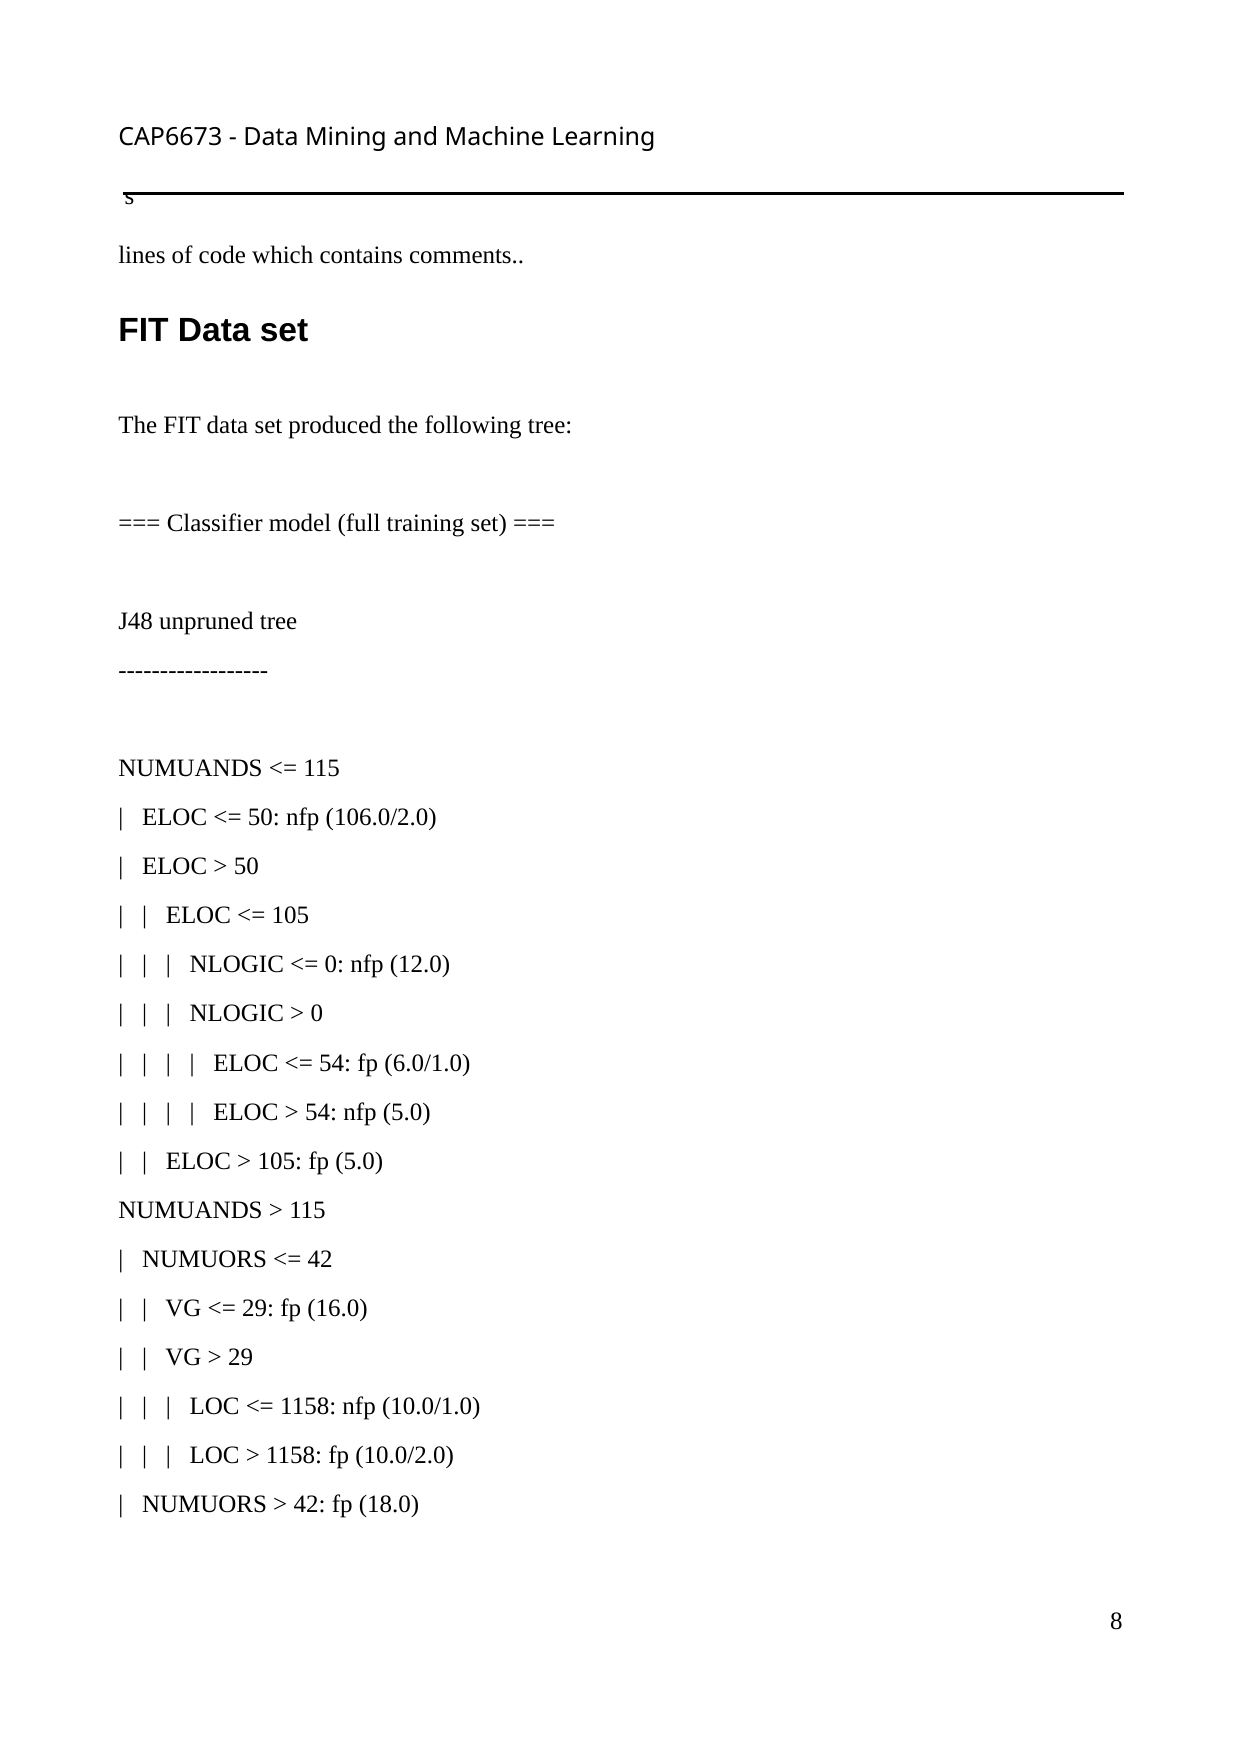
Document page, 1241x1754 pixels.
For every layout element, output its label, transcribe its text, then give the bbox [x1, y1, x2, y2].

text | | | NLOGIC <= 0: nfp (12.0) [118, 949, 1122, 978]
text | | ELOC > 105: fp (5.0) [118, 1146, 1122, 1174]
text ------------------ [118, 655, 1122, 684]
text | | VG > 29 [118, 1342, 1122, 1371]
text | | | LOC > 1158: fp (10.0/2.0) [118, 1440, 1122, 1469]
text | | | NLOGIC > 0 [118, 998, 1122, 1027]
text | | VG <= 29: fp (16.0) [118, 1293, 1122, 1322]
text | | | | ELOC <= 54: fp (6.0/1.0) [118, 1048, 1122, 1076]
text lines of code which contains comments.. [118, 240, 1122, 268]
subtitle FIT Data set [118, 309, 1122, 348]
text | ELOC <= 50: nfp (106.0/2.0) [118, 802, 1122, 831]
text | | | LOC <= 1158: nfp (10.0/1.0) [118, 1391, 1122, 1420]
text J48 unpruned tree [118, 606, 1122, 635]
text The FIT data set produced the following tree: [118, 410, 1122, 438]
text | ELOC > 50 [118, 851, 1122, 880]
text NUMUANDS > 115 [118, 1195, 1122, 1223]
text | NUMUORS <= 42 [118, 1244, 1122, 1273]
text | | ELOC <= 105 [118, 900, 1122, 929]
text === Classifier model (full training set) === [118, 508, 1122, 537]
text | | | | ELOC > 54: nfp (5.0) [118, 1097, 1122, 1125]
text | NUMUORS > 42: fp (18.0) [118, 1489, 1122, 1518]
text NUMUANDS <= 115 [118, 753, 1122, 782]
